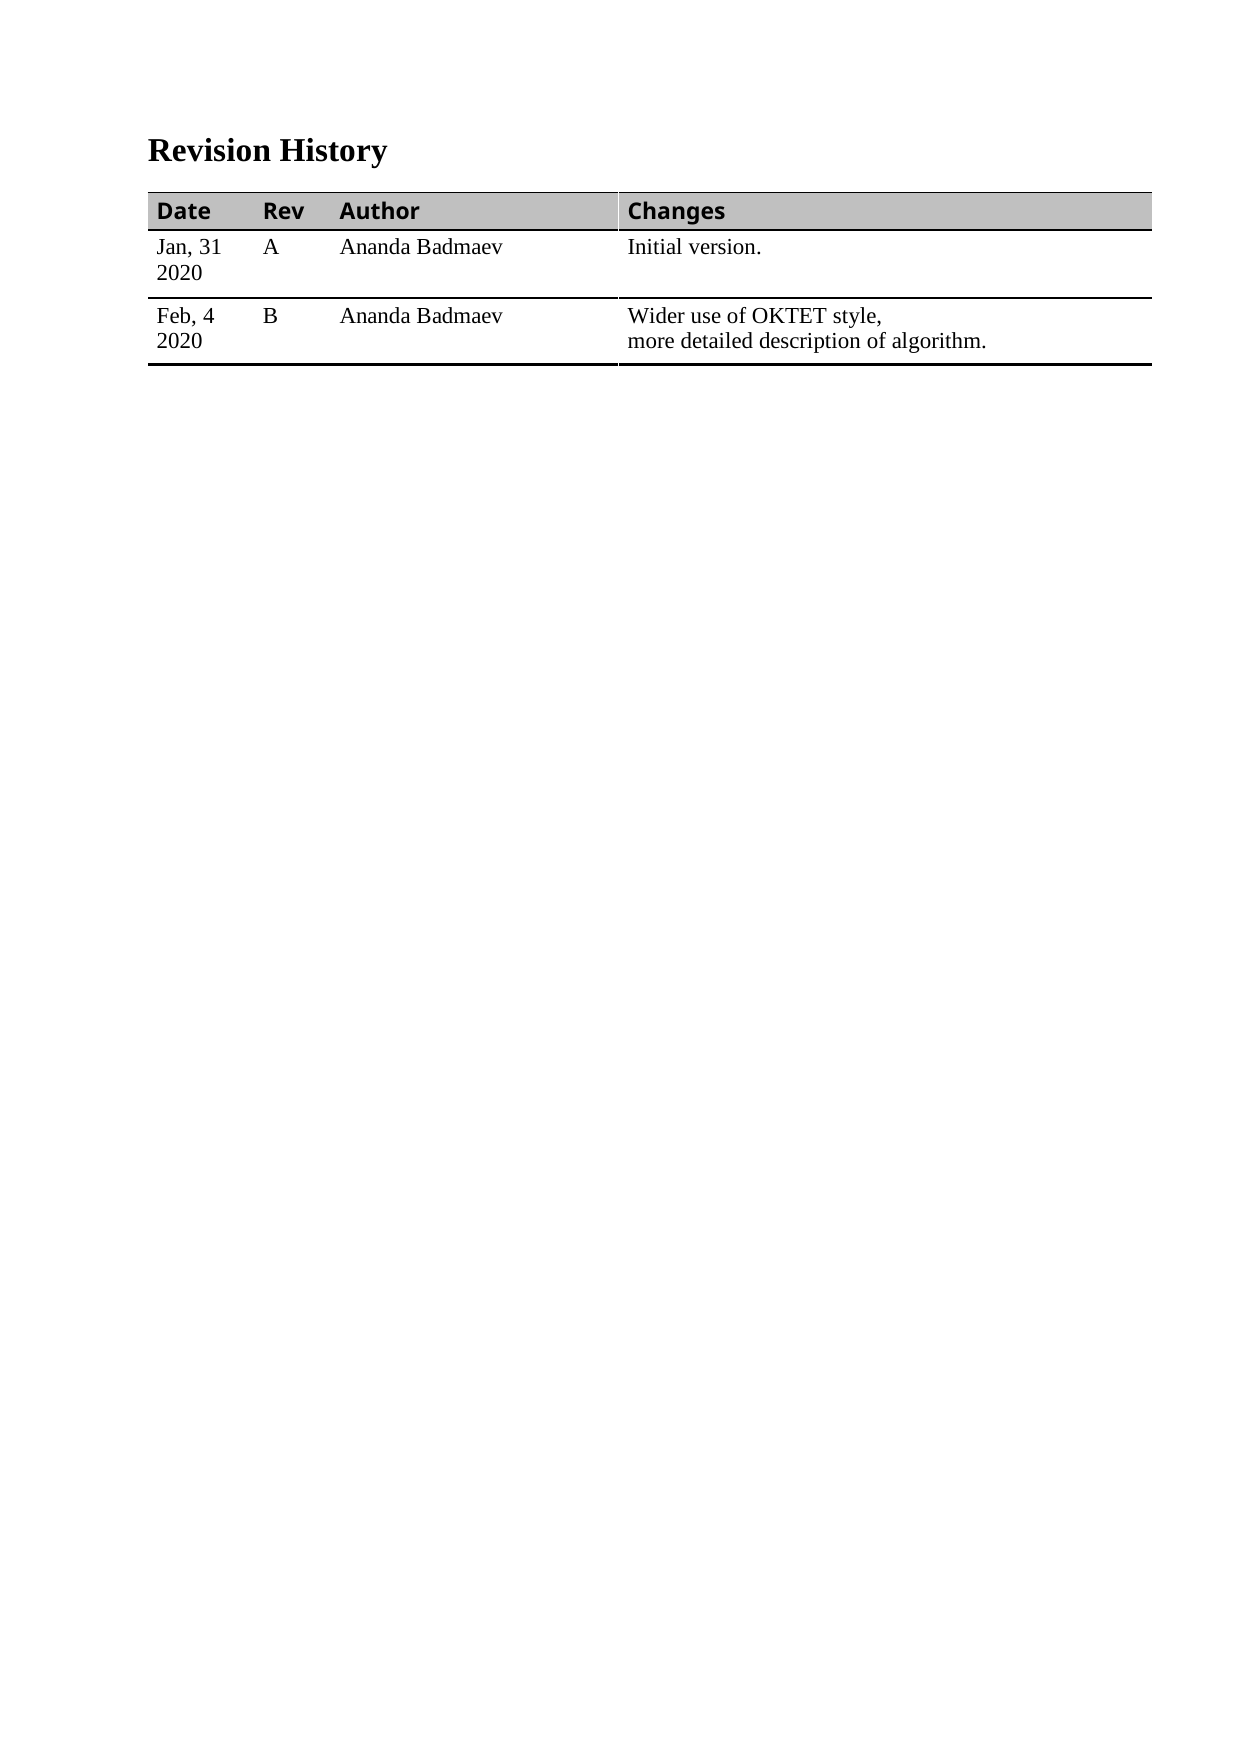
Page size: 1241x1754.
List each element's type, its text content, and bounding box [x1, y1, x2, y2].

table_cell A [254, 231, 330, 297]
table_cell Wider use of OKTET style, more detailed description of algorithm. [619, 300, 1152, 363]
table_cell B [254, 300, 330, 363]
table_cell Jan, 31 2020 [148, 231, 254, 297]
table_header Date [148, 193, 254, 229]
table_header Rev [254, 193, 330, 229]
table_header Author [330, 193, 618, 229]
table_cell Feb, 4 2020 [148, 300, 254, 363]
table_cell Ananda Badmaev [330, 300, 618, 363]
table_cell Initial version. [619, 231, 1152, 297]
table_header Changes [619, 193, 1152, 229]
table_cell Ananda Badmaev [330, 231, 618, 297]
subtitle Revision History [148, 131, 1152, 168]
